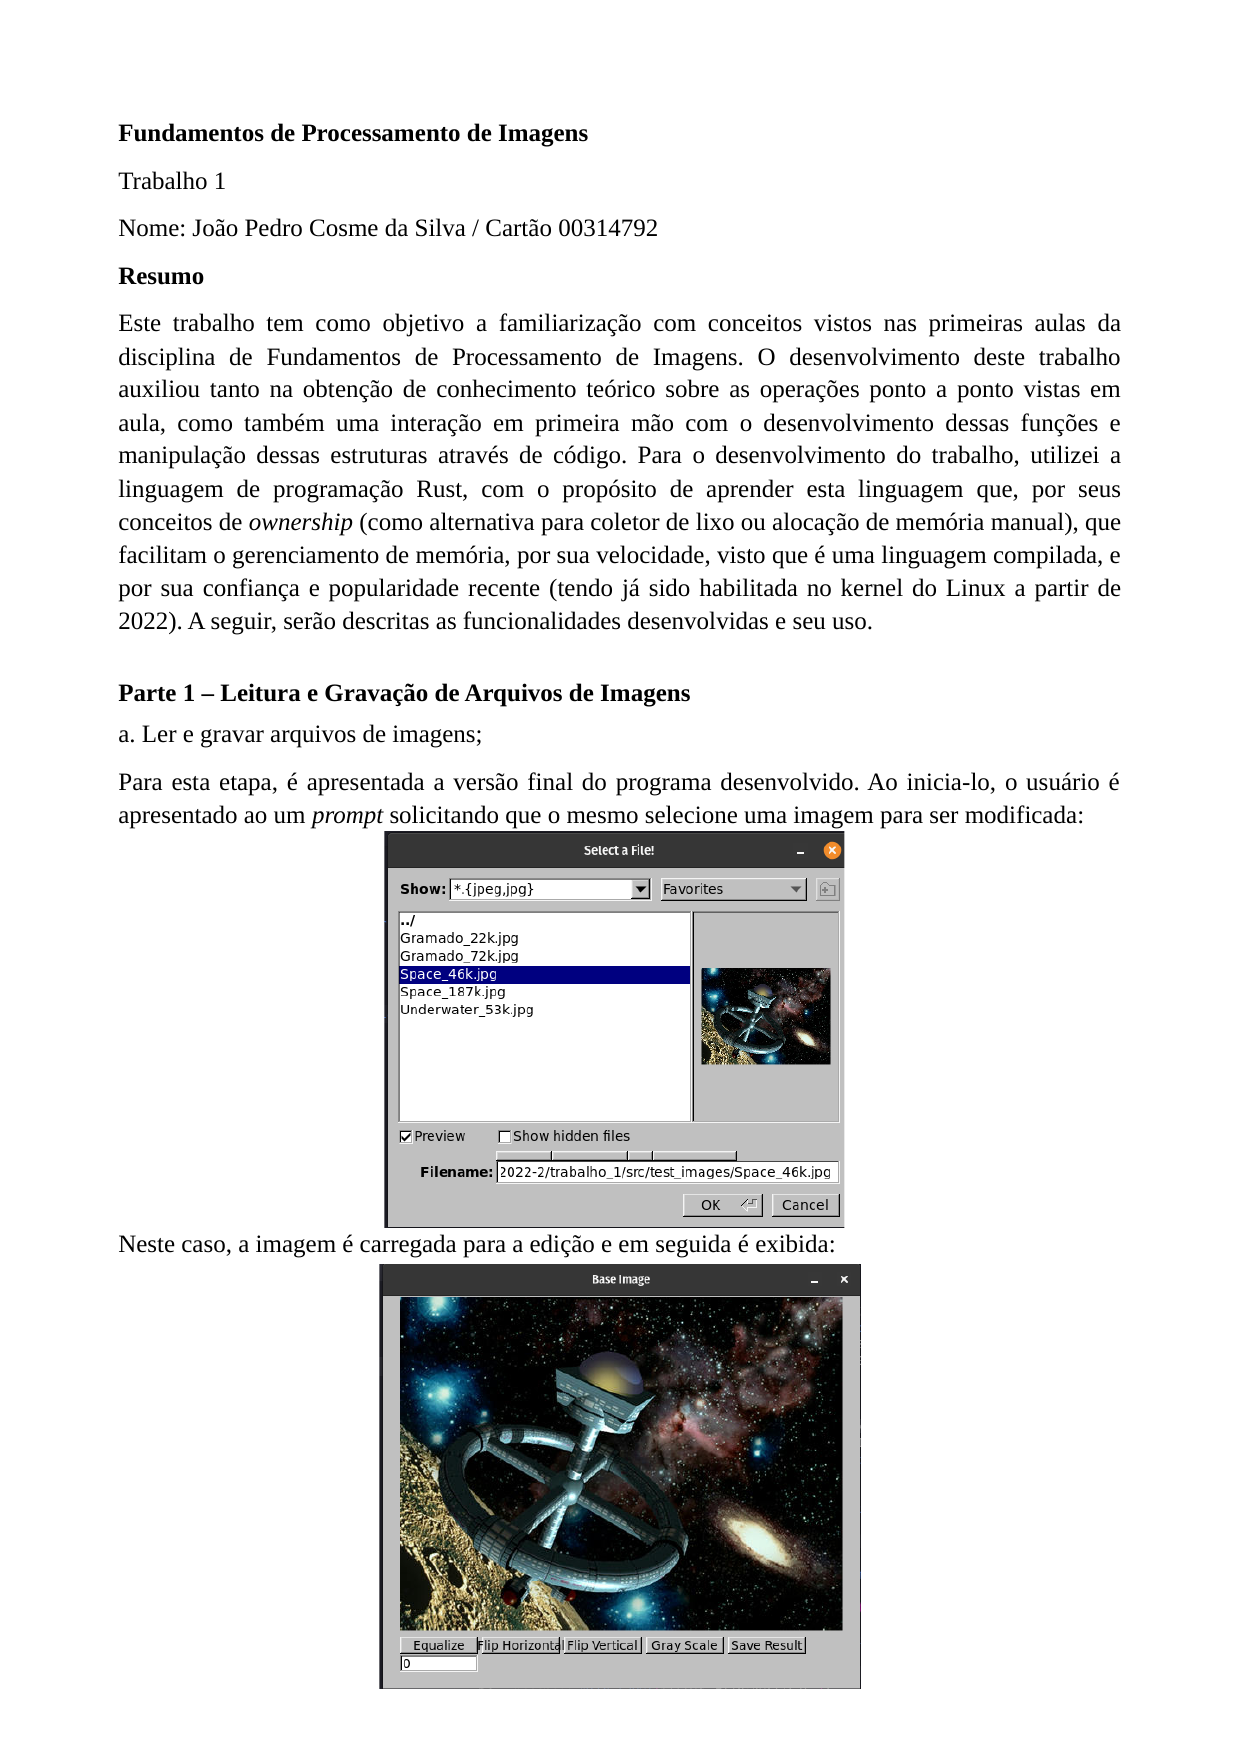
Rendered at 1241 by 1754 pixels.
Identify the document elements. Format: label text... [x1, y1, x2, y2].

text a. Ler e gravar arquivos de imagens; [118, 719, 1122, 748]
text Para esta etapa, é apresentada a versão final do programa desenvolvido. Ao inicia-lo, o usuário é apresentado ao um prompt solicitando que o mesmo selecione uma imagem para ser modificada: [118, 767, 1122, 829]
text Fundamentos de Processamento de Imagens [118, 118, 1122, 147]
text Nome: João Pedro Cosme da Silva / Cartão 00314792 [118, 213, 1122, 242]
subtitle Parte 1 – Leitura e Gravação de Arquivos de Imagens [118, 678, 1122, 707]
text Resumo [118, 261, 1122, 290]
text Este trabalho tem como objetivo a familiarização com conceitos vistos nas primeiras aulas da disciplina de Fundamentos de Processamento de Imagens. O desenvolvimento deste trabalho auxiliou tanto na obtenção de conhecimento teórico sobre as operações ponto a ponto vistas em aula, como também uma interação em primeira mão com o desenvolvimento dessas funções e manipulação dessas estruturas através de código. Para o desenvolvimento do trabalho, utilizei a linguagem de programação Rust, com o propósito de aprender esta linguagem que, por seus conceitos de ownership (como alternativa para coletor de lixo ou alocação de memória manual), que facilitam o gerenciamento de memória, por sua velocidade, visto que é uma linguagem compilada, e por sua confiança e popularidade recente (tendo já sido habilitada no kernel do Linux a partir de 2022). A seguir, serão descritas as funcionalidades desenvolvidas e seu uso. [118, 308, 1122, 634]
text Trabalho 1 [118, 166, 1122, 194]
picture [384, 831, 845, 1228]
picture [379, 1264, 861, 1689]
text Neste caso, a imagem é carregada para a edição e em seguida é exibida: [118, 1229, 1122, 1257]
